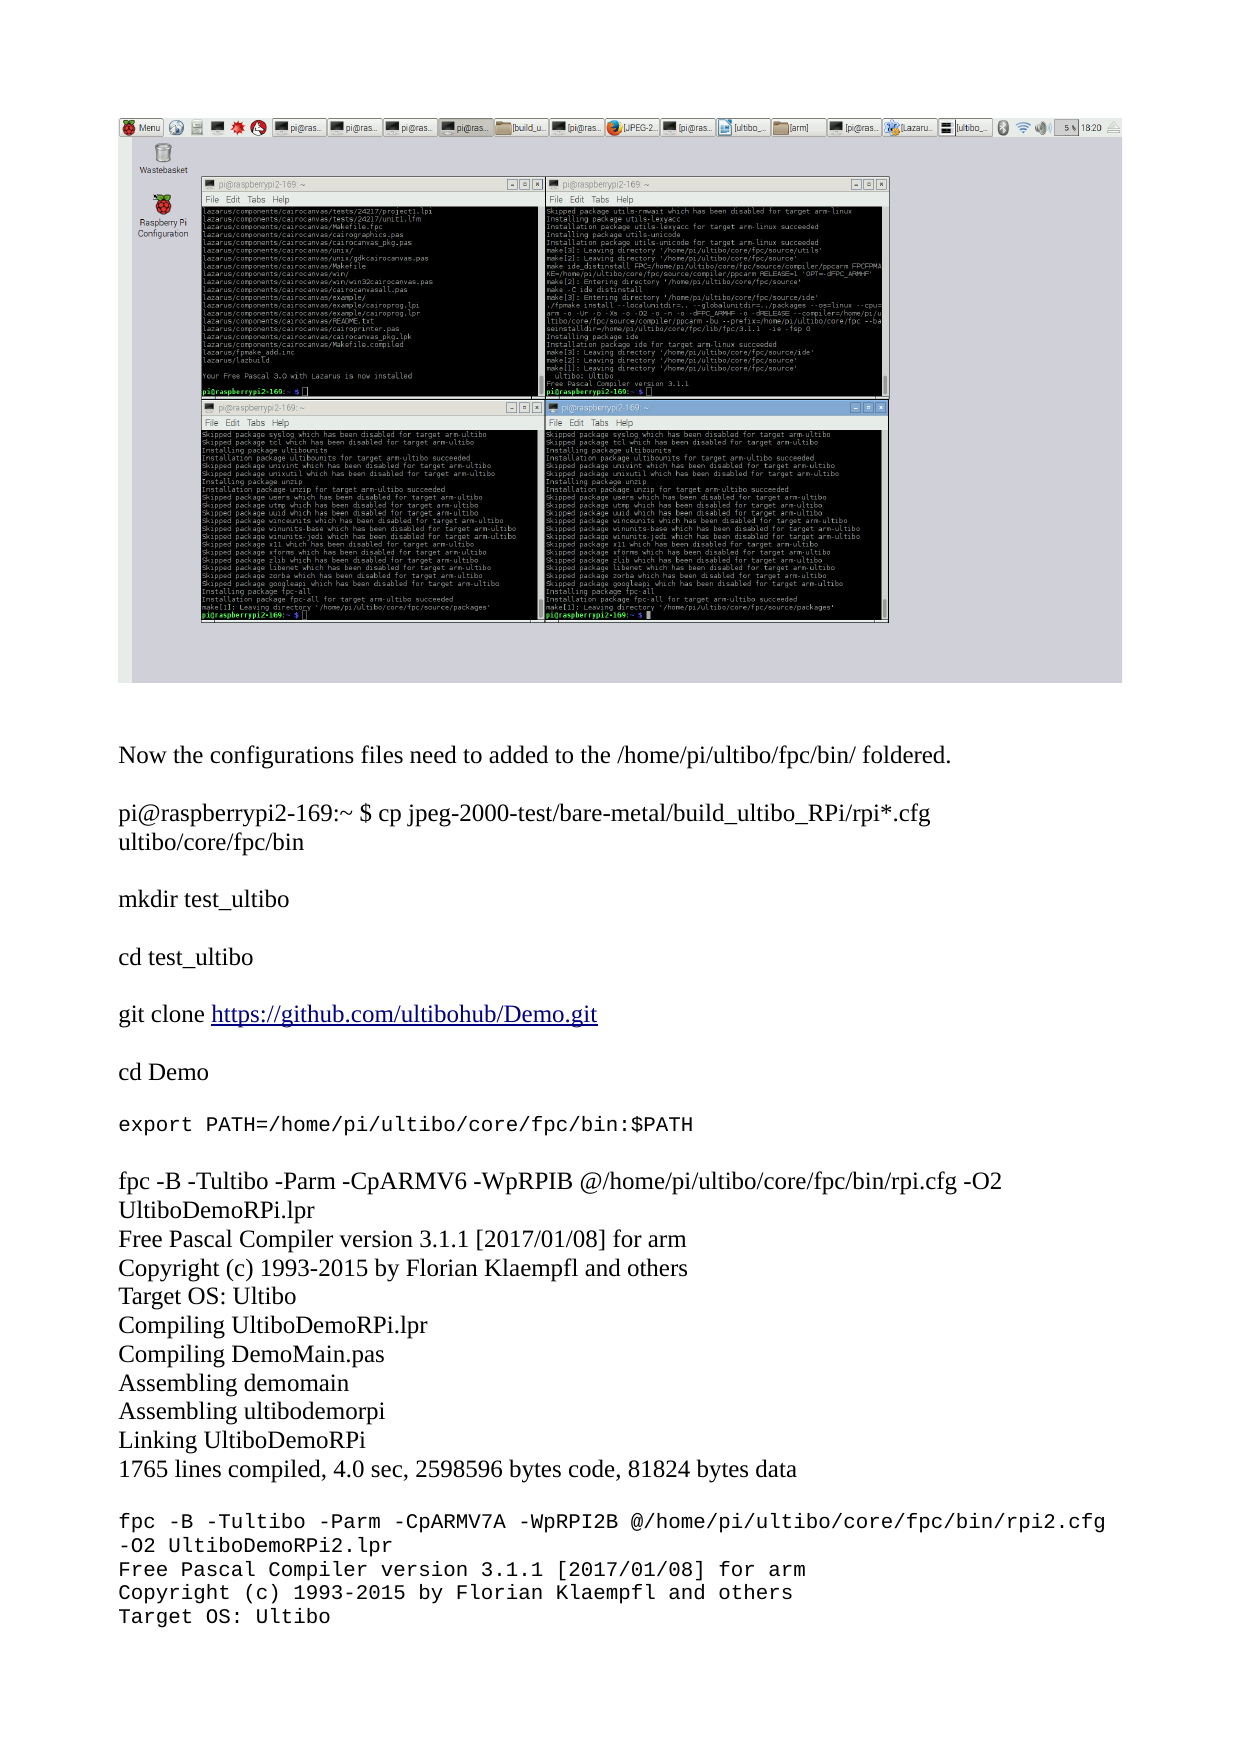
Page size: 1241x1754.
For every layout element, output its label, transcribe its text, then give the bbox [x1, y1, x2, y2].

text fpc -B -Tultibo -Parm -CpARMV6 -WpRPIB @/home/pi/ultibo/core/fpc/bin/rpi.cfg -O2 UltiboDemoRPi.lpr [118, 1166, 1122, 1224]
text pi@raspberrypi2-169:~ $ cp jpeg-2000-test/bare-metal/build_ultibo_RPi/rpi*.cfg ultibo/core/fpc/bin [118, 798, 1122, 855]
text Target OS: Ultibo [118, 1606, 1122, 1630]
text Copyright (c) 1993-2015 by Florian Klaempfl and others [118, 1582, 1122, 1606]
text export PATH=/home/pi/ultibo/core/fpc/bin:$PATH [118, 1114, 1122, 1138]
text git clone https://github.com/ultibohub/Demo.git [118, 999, 1122, 1028]
text Compiling DemoMain.pas [118, 1339, 1122, 1368]
text Free Pascal Compiler version 3.1.1 [2017/01/08] for arm [118, 1559, 1122, 1582]
picture [118, 118, 1123, 683]
text Assembling demomain [118, 1368, 1122, 1396]
text Assembling ultibodemorpi [118, 1396, 1122, 1425]
text Copyright (c) 1993-2015 by Florian Klaempfl and others [118, 1253, 1122, 1281]
text Linking UltiboDemoRPi [118, 1425, 1122, 1454]
text 1765 lines compiled, 4.0 sec, 2598596 bytes code, 81824 bytes data [118, 1454, 1122, 1483]
text fpc -B -Tultibo -Parm -CpARMV7A -WpRPI2B @/home/pi/ultibo/core/fpc/bin/rpi2.cfg -O2 UltiboDemoRPi2.lpr [118, 1511, 1122, 1559]
text mkdir test_ultibo [118, 884, 1122, 913]
text Target OS: Ultibo [118, 1281, 1122, 1310]
text Now the configurations files need to added to the /home/pi/ultibo/fpc/bin/ foldered. [118, 740, 1122, 769]
text cd test_ultibo [118, 942, 1122, 970]
text Free Pascal Compiler version 3.1.1 [2017/01/08] for arm [118, 1224, 1122, 1253]
text Compiling UltiboDemoRPi.lpr [118, 1310, 1122, 1339]
text cd Demo [118, 1057, 1122, 1085]
